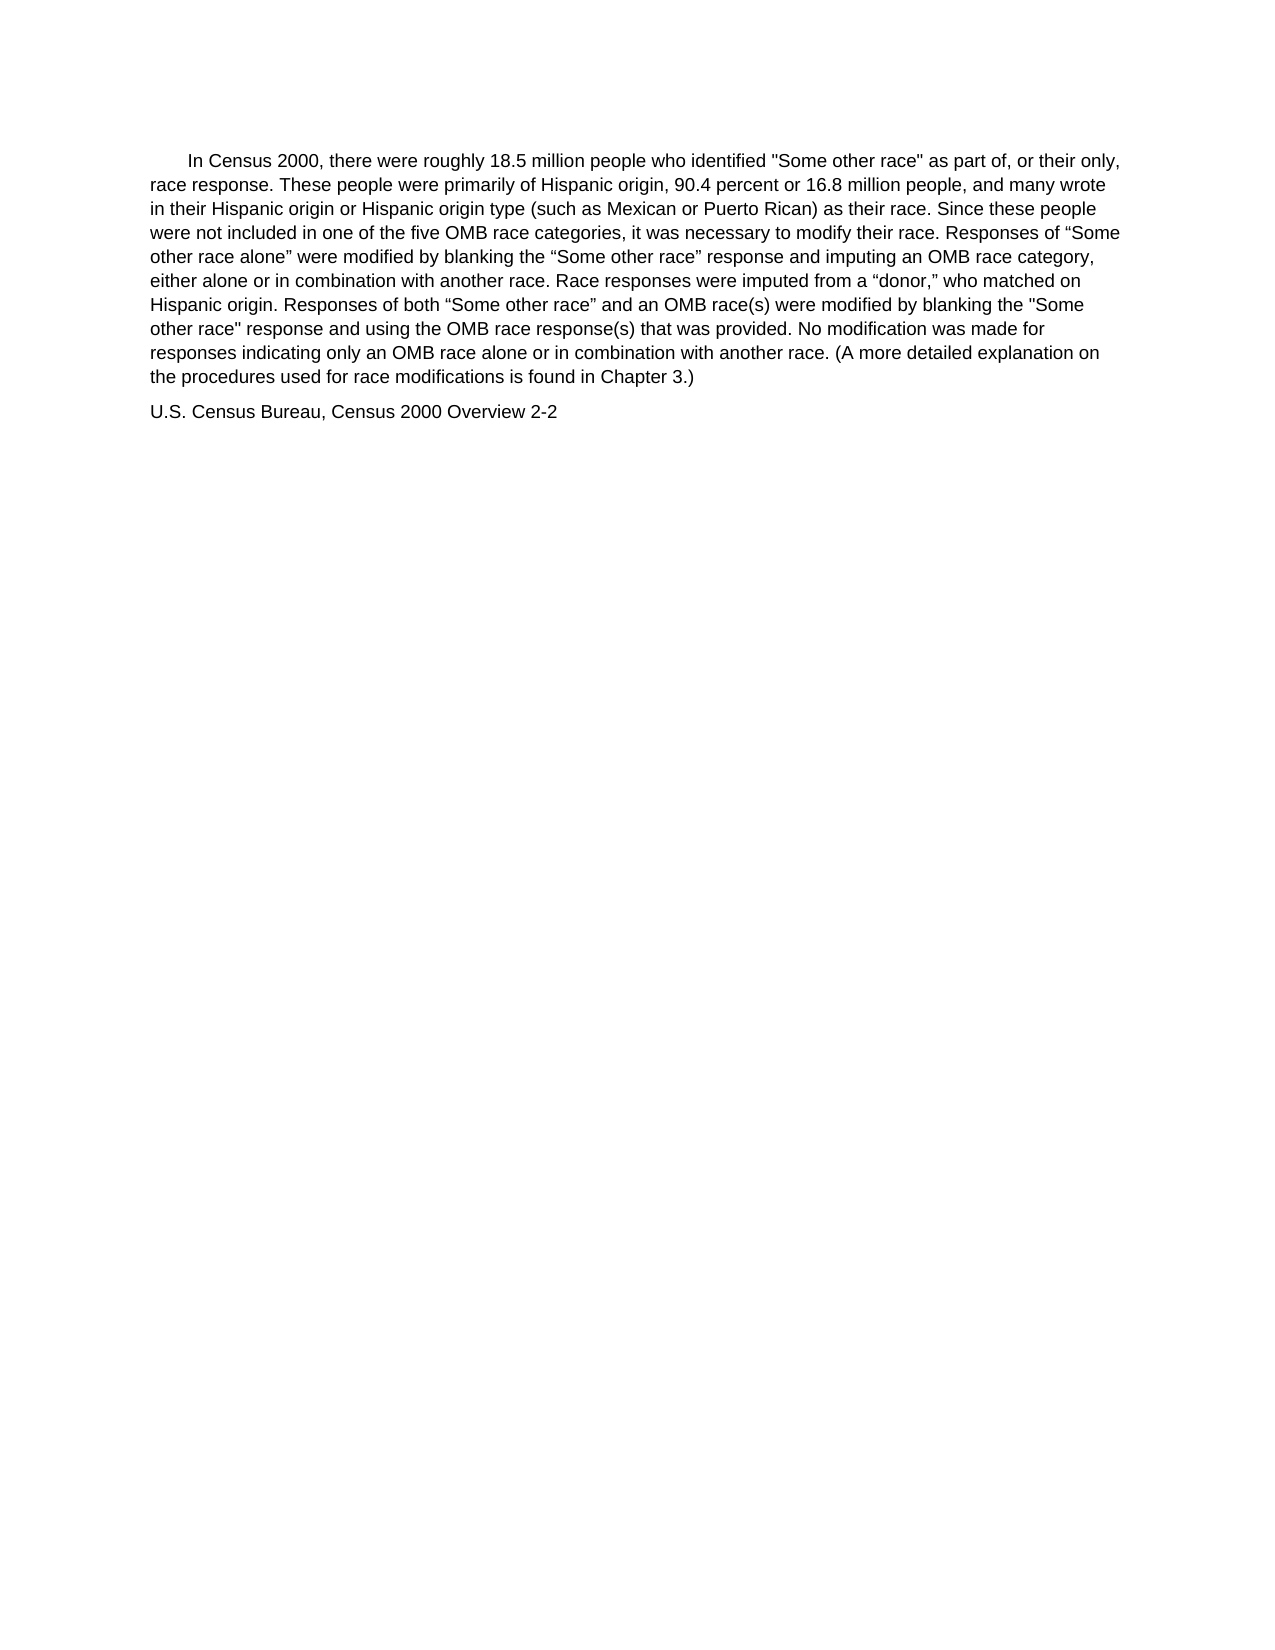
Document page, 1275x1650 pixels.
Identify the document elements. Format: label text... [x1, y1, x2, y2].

text In Census 2000, there were roughly 18.5 million people who identified "Some other race" as part of, or their only, race response. These people were primarily of Hispanic origin, 90.4 percent or 16.8 million people, and many wrote in their Hispanic origin or Hispanic origin type (such as Mexican or Puerto Rican) as their race. Since these people were not included in one of the five OMB race categories, it was necessary to modify their race. Responses of “Some other race alone” were modified by blanking the “Some other race” response and imputing an OMB race category, either alone or in combination with another race. Race responses were imputed from a “donor,” who matched on Hispanic origin. Responses of both “Some other race” and an OMB race(s) were modified by blanking the "Some other race" response and using the OMB race response(s) that was provided. No modification was made for responses indicating only an OMB race alone or in combination with another race. (A more detailed explanation on the procedures used for race modifications is found in Chapter 3.) [150, 150, 1125, 387]
text U.S. Census Bureau, Census 2000 Overview 2-2 [150, 401, 1125, 422]
